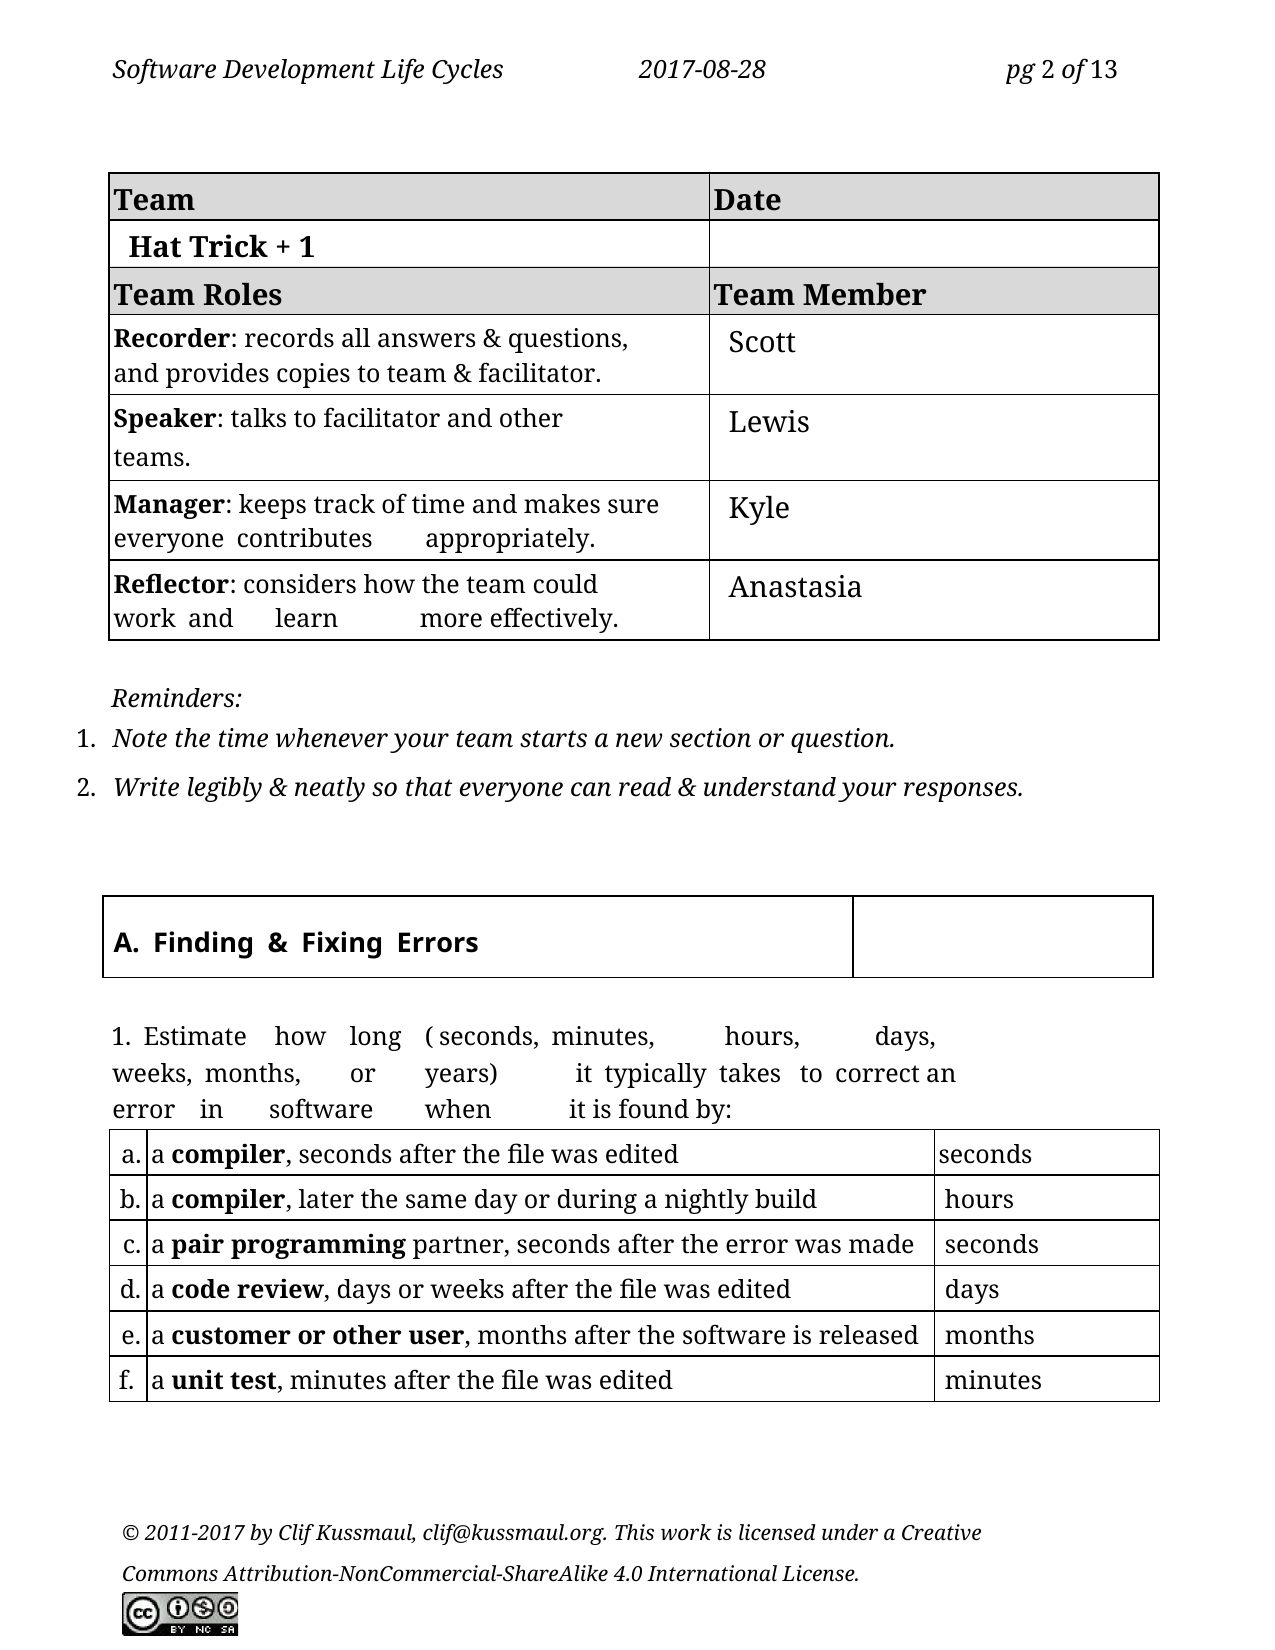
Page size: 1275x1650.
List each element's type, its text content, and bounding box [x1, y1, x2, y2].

table_header a​ compiler​,​ ​seconds​ ​after​ ​the​ ​file​ ​was​ ​edited [148, 1130, 934, 1174]
text Reminders: [111, 681, 1139, 715]
table_header [854, 897, 1152, 977]
table_cell Kyle [710, 481, 1158, 559]
text 1. ​ Estimate​ ​ how​ ​ long​ ​ (​ seconds, ​ minutes,​ ​ hours,​ ​ ​days, ​ weeks,​​ months,​ ​ ​or ​ years)​ it ​ typically​ ​ takes​ ​ ​to ​ ​correct​ an​​ error​ ​ in​ ​ software​ ​ when ​​ ​it ​​is​ ​found​ ​by: [111, 1018, 1001, 1126]
table_header a. [110, 1130, 146, 1174]
table_cell minutes [935, 1357, 1159, 1401]
picture [121, 1591, 239, 1636]
table_cell Team​ ​Member [710, 268, 1158, 314]
table_cell b. [110, 1176, 146, 1219]
table_cell f. [110, 1357, 146, 1401]
table_cell hours [935, 1176, 1159, 1219]
table_header Team [110, 174, 709, 219]
table_cell a​ unit​ ​test​,​ ​minutes​ ​after​ ​the​ ​file​ ​was​ ​edited [148, 1357, 934, 1401]
table_cell [710, 221, 1158, 266]
table_cell Scott [710, 315, 1158, 393]
table_cell Recorder​:​ ​records​ ​all​ ​answers​ ​&​ ​questions, and​ ​provides​ ​copies​ ​to​ ​team​ ​&​ ​facilitator. [110, 315, 709, 393]
table_cell days [935, 1266, 1159, 1310]
table_cell a​ compiler​,​ ​later​ ​the​ ​same​ ​day​ ​or​ ​during​ ​a​ ​nightly​ ​build [148, 1176, 934, 1219]
list Note​ ​the​ ​time​ ​whenever​ ​your​ ​team​ ​starts​ ​a​ ​new​ ​section​ ​or​ ​question. [76, 721, 1123, 755]
table_cell Manager​:​ ​keeps​ ​track​ ​of​ ​time​ ​and​ ​makes​ ​sure everyone ​ contributes​ ​ appropriately.​ [110, 481, 709, 559]
table_header A. ​ Finding​ ​ &​ ​ Fixing​ ​ Errors​ [104, 897, 852, 977]
table_cell Hat Trick + 1 [110, 221, 709, 266]
table_cell Lewis [710, 395, 1158, 479]
table_cell c. [110, 1221, 146, 1265]
table_header Date [710, 174, 1158, 219]
table_cell Reflector​:​ ​considers​ ​how​ ​the​ ​team​ ​could work ​ and​ ​ learn​ ​ ​more​ ​effectively. [110, 561, 709, 639]
table_cell d. [110, 1266, 146, 1310]
table_header seconds [935, 1130, 1159, 1174]
table_cell a​ pair​ ​programming​ partner,​ ​seconds​ ​after​ ​the​ ​error​ ​was​ ​made [148, 1221, 934, 1265]
table_cell seconds [935, 1221, 1159, 1265]
table_cell a​ code​ ​review​,​ ​days​ ​or​ ​weeks​ ​after​ ​the​ ​file​ ​was​ ​edited [148, 1266, 934, 1310]
list Write​ ​legibly​ ​&​ ​neatly​ ​so​ ​that​ ​everyone​ ​can​ ​read​ ​&​ ​understand​ ​your​ ​responses. [76, 769, 1123, 804]
table_cell Team​ ​Roles [110, 268, 709, 314]
table_cell e. [110, 1312, 146, 1355]
table_cell months [935, 1312, 1159, 1355]
table_cell a​ customer​ ​or​ ​other​ ​user​,​ ​months​ ​after​ ​the​ ​software​ ​is​ ​released [148, 1312, 934, 1355]
table_cell Speaker​:​ ​talks​ ​to​ ​facilitator​ ​and​ ​other​ ​teams. [110, 395, 709, 479]
table_cell Anastasia [710, 561, 1158, 639]
